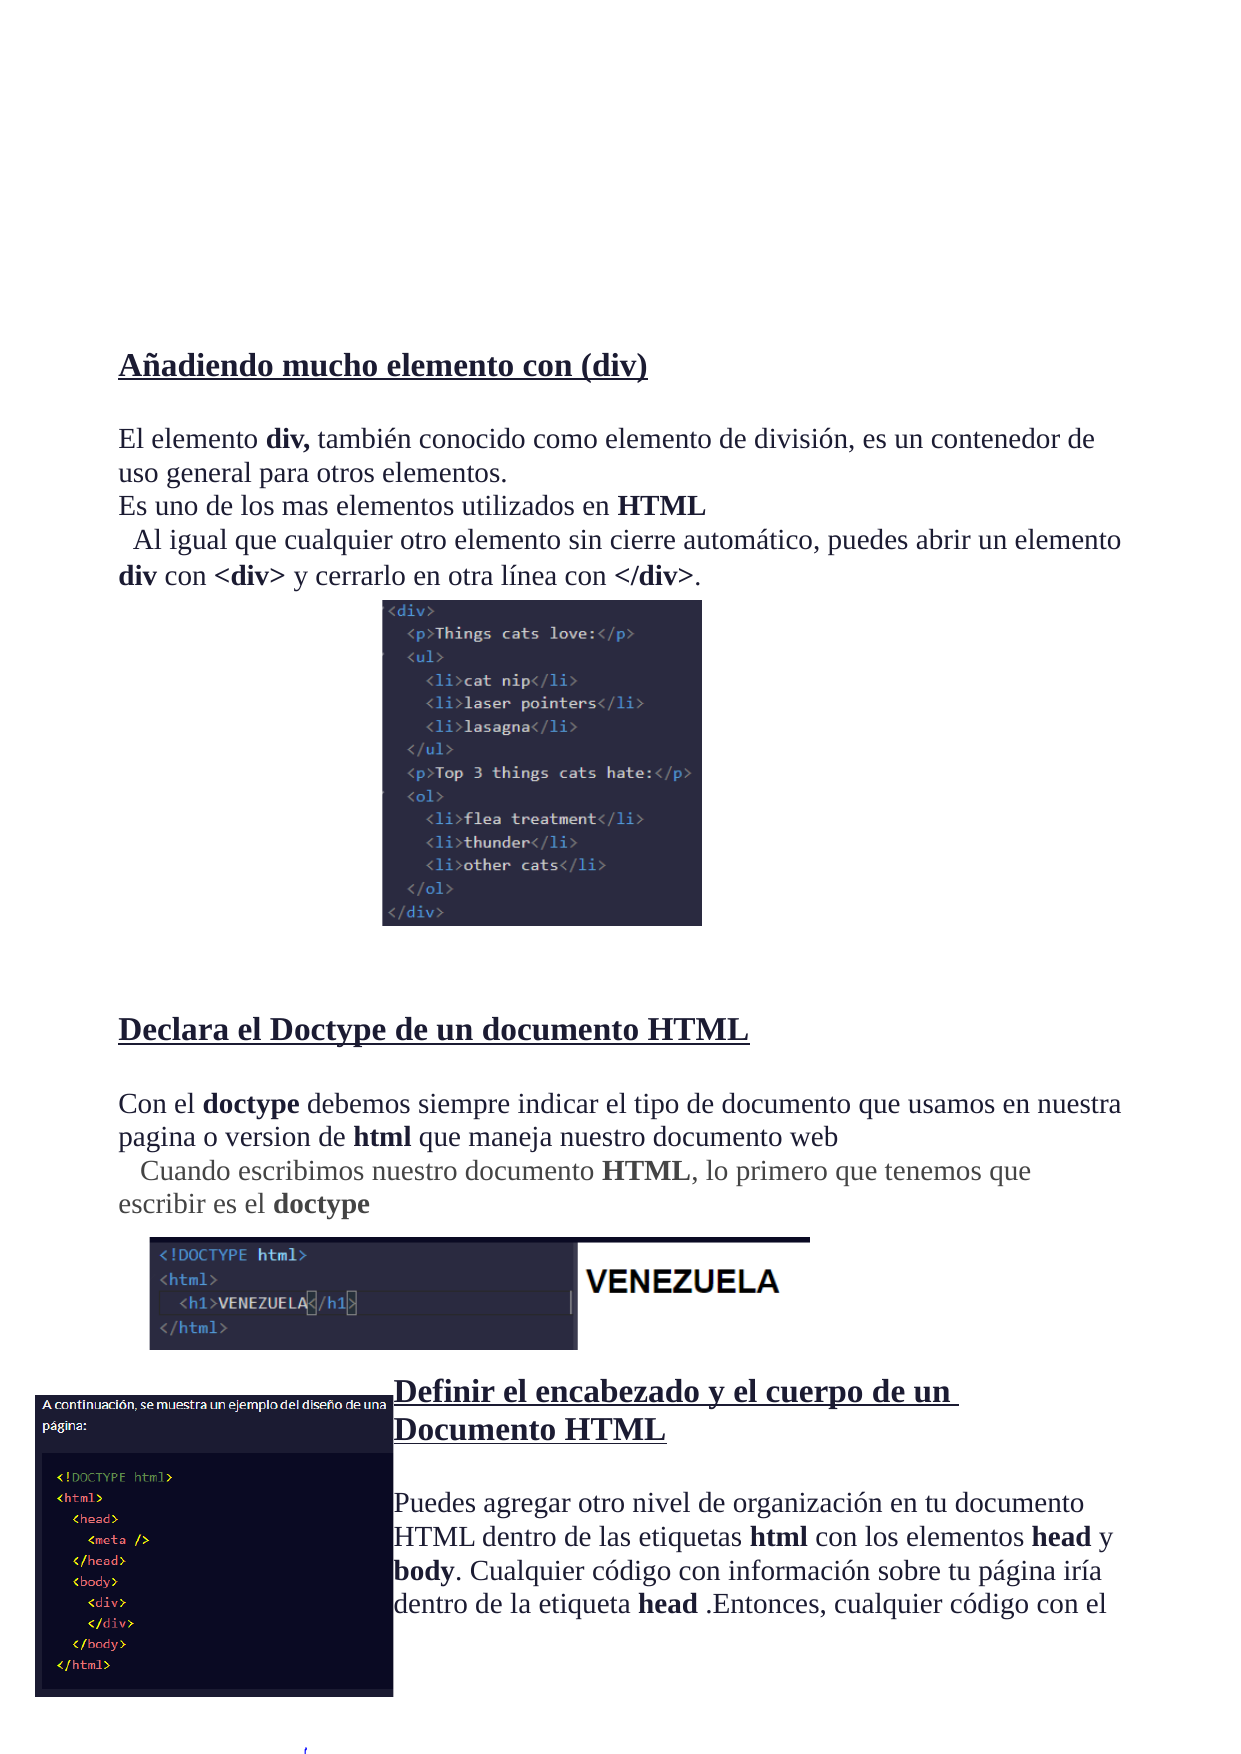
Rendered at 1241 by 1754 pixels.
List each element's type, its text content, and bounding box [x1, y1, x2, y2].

text Puedes agregar otro nivel de organización en tu documento HTML dentro de las etiquetas html con los elementos head y body. Cualquier código con información sobre tu página iría dentro de la etiqueta head .Entonces, cualquier código con el [394, 1486, 1122, 1620]
text Añadiendo mucho elemento con (div) [118, 345, 1122, 383]
picture [35, 1395, 394, 1754]
text Es uno de los mas elementos utilizados en HTML [118, 488, 1122, 522]
text Definir el encabezado y el cuerpo de un Documento HTML [118, 1371, 1122, 1448]
picture [149, 1237, 810, 1350]
text El elemento div, también conocido como elemento de división, es un contenedor de uso general para otros elementos. [118, 421, 1122, 488]
text Cuando escribimos nuestro documento HTML, lo primero que tenemos que escribir es el doctype [118, 1153, 1122, 1220]
text Con el doctype debemos siempre indicar el tipo de documento que usamos en nuestra pagina o version de html que maneja nuestro documento web [118, 1086, 1122, 1153]
picture [382, 600, 702, 926]
text Al igual que cualquier otro elemento sin cierre automático, puedes abrir un elemento div con <div> y cerrarlo en otra línea con </div>. [118, 522, 1122, 594]
text Declara el Doctype de un documento HTML [118, 1009, 1122, 1048]
